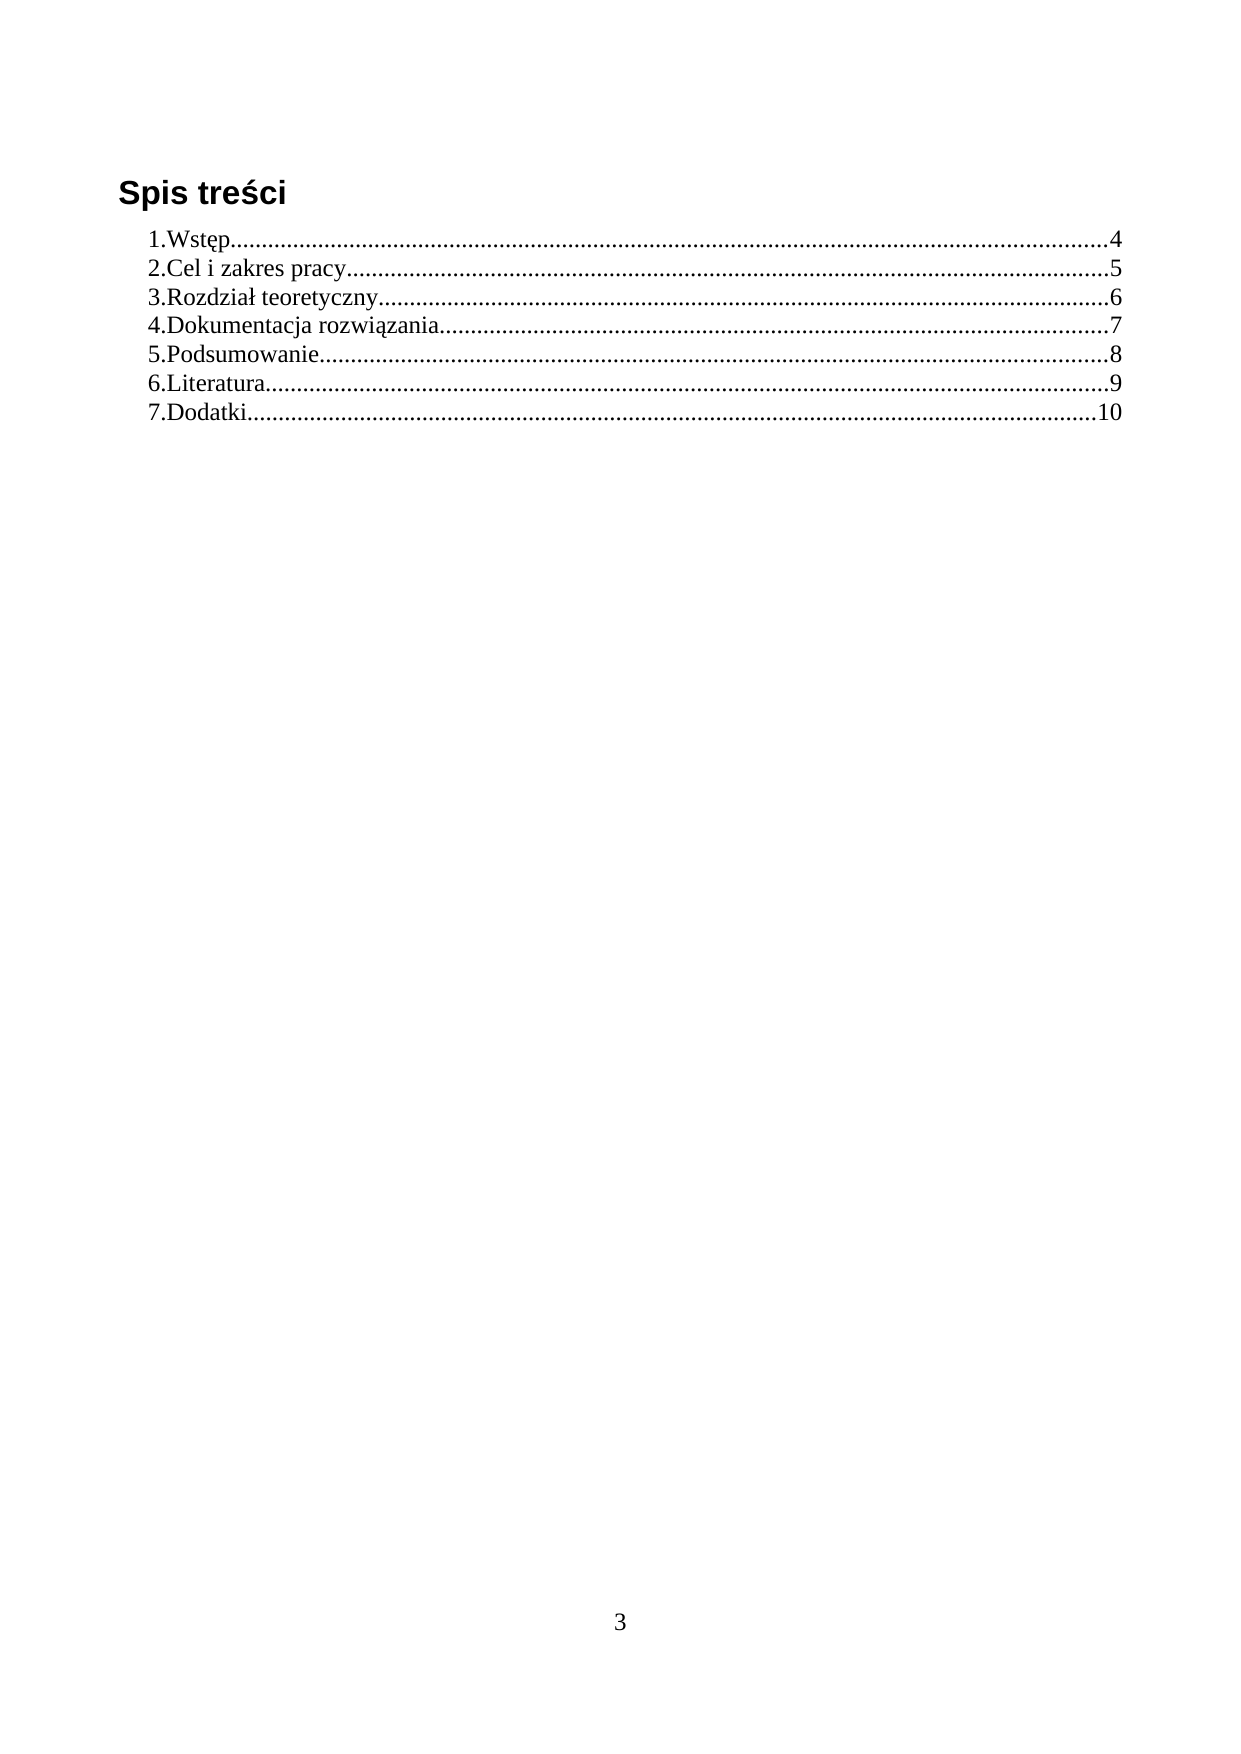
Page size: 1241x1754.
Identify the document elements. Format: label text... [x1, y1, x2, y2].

text 4.Dokumentacja rozwiązania 7 [148, 310, 1122, 339]
text 5.Podsumowanie 8 [148, 339, 1122, 368]
subtitle Spis treści [118, 173, 1122, 212]
text 1.Wstęp 4 [148, 224, 1122, 253]
text 6.Literatura 9 [148, 368, 1122, 397]
text 2.Cel i zakres pracy 5 [148, 253, 1122, 282]
text 3.Rozdział teoretyczny 6 [148, 282, 1122, 310]
text 7.Dodatki 10 [148, 397, 1122, 425]
